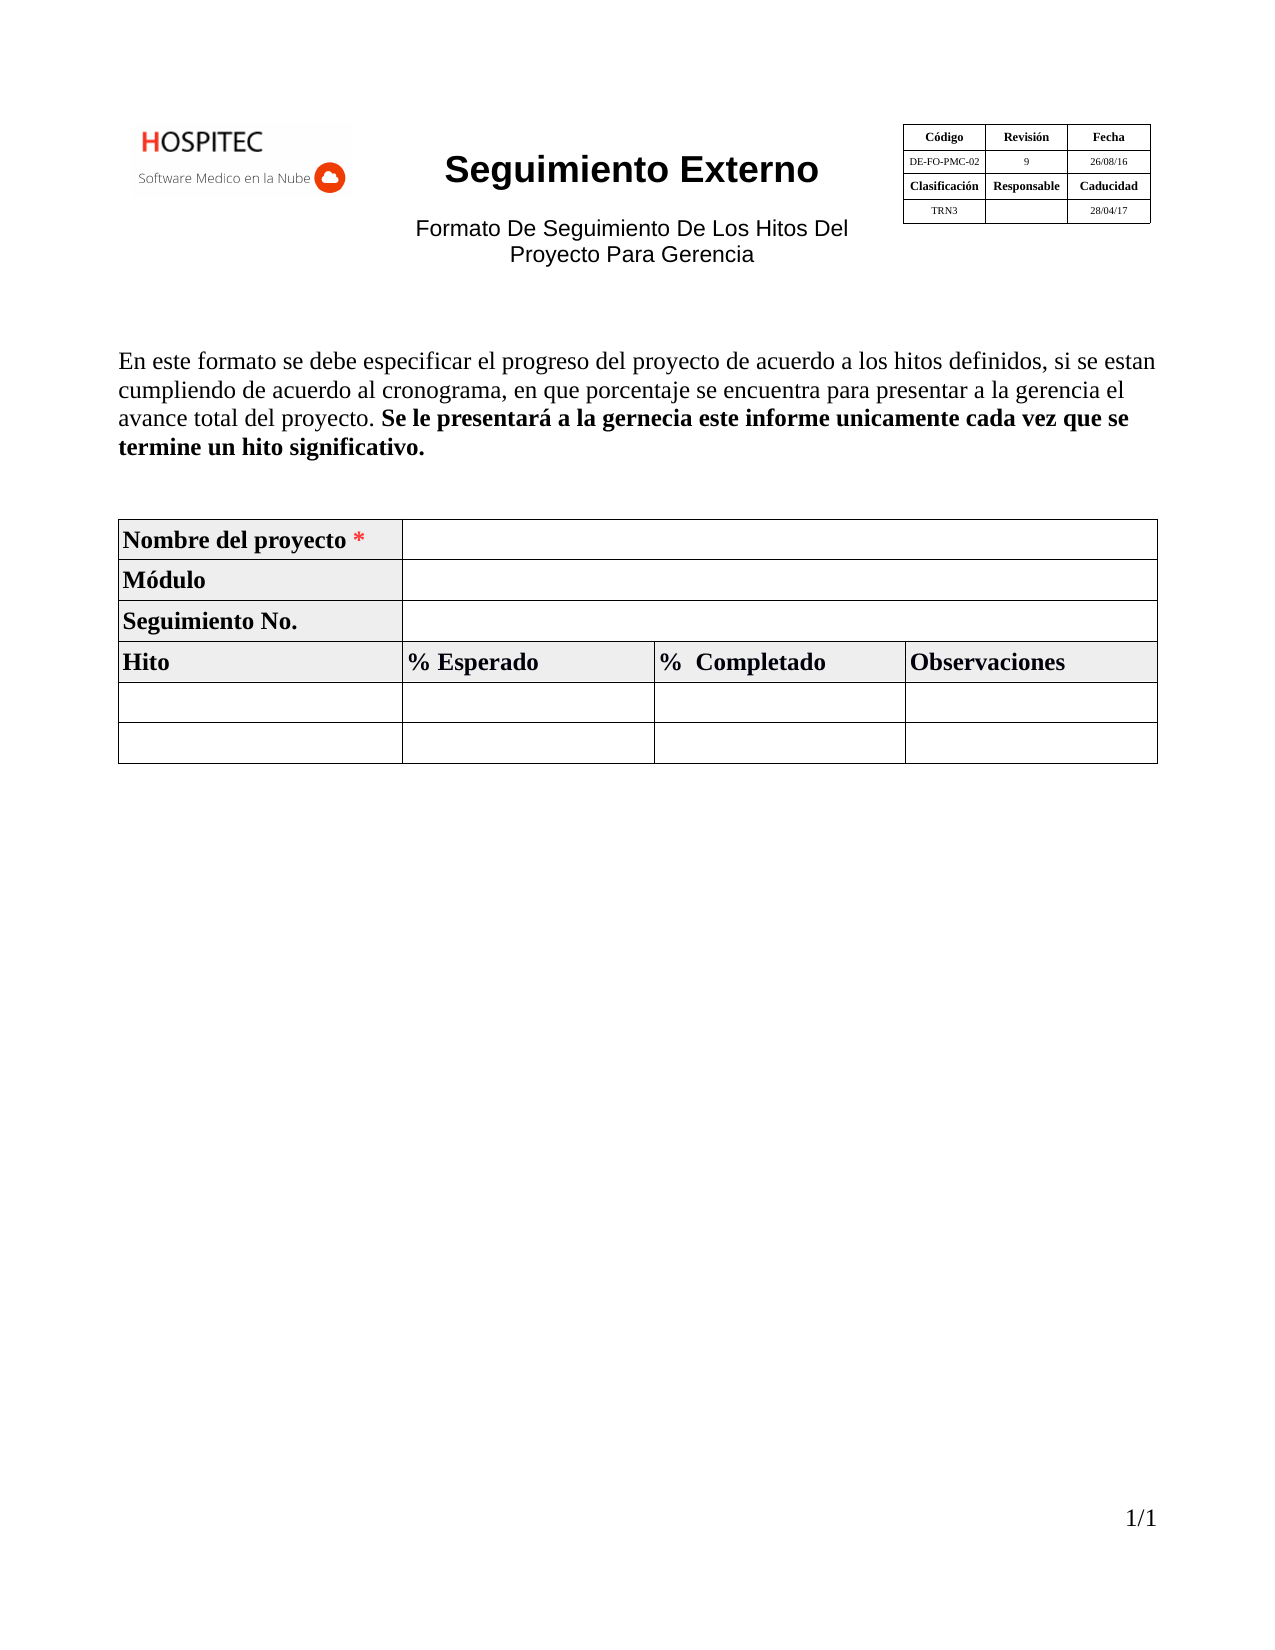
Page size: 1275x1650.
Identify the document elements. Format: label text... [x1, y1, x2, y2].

table_cell [655, 683, 905, 722]
table_cell [119, 683, 402, 722]
table_cell [403, 560, 1157, 600]
table_cell [403, 723, 654, 763]
table_cell [403, 683, 654, 722]
table_cell Observaciones [906, 642, 1157, 681]
table_cell % Esperado [403, 642, 654, 681]
table_cell [906, 683, 1157, 722]
table_cell % Completado [655, 642, 905, 681]
table_cell Hito [119, 642, 402, 681]
table_header [403, 520, 1157, 559]
table_cell [655, 723, 905, 763]
table_cell [906, 723, 1157, 763]
table_cell Seguimiento No. [119, 601, 402, 641]
table_cell Módulo [119, 560, 402, 600]
table_cell [403, 601, 1157, 641]
picture [131, 123, 353, 198]
table_header Nombre del proyecto * [119, 520, 402, 559]
table_cell [119, 723, 402, 763]
text En este formato se debe especificar el progreso del proyecto de acuerdo a los hitos definidos, si se estan cumpliendo de acuerdo al cronograma, en que porcentaje se encuentra para presentar a la gerencia el avance total del proyecto. Se le presentará a la gernecia este informe unicamente cada vez que se termine un hito significativo. [118, 346, 1157, 461]
